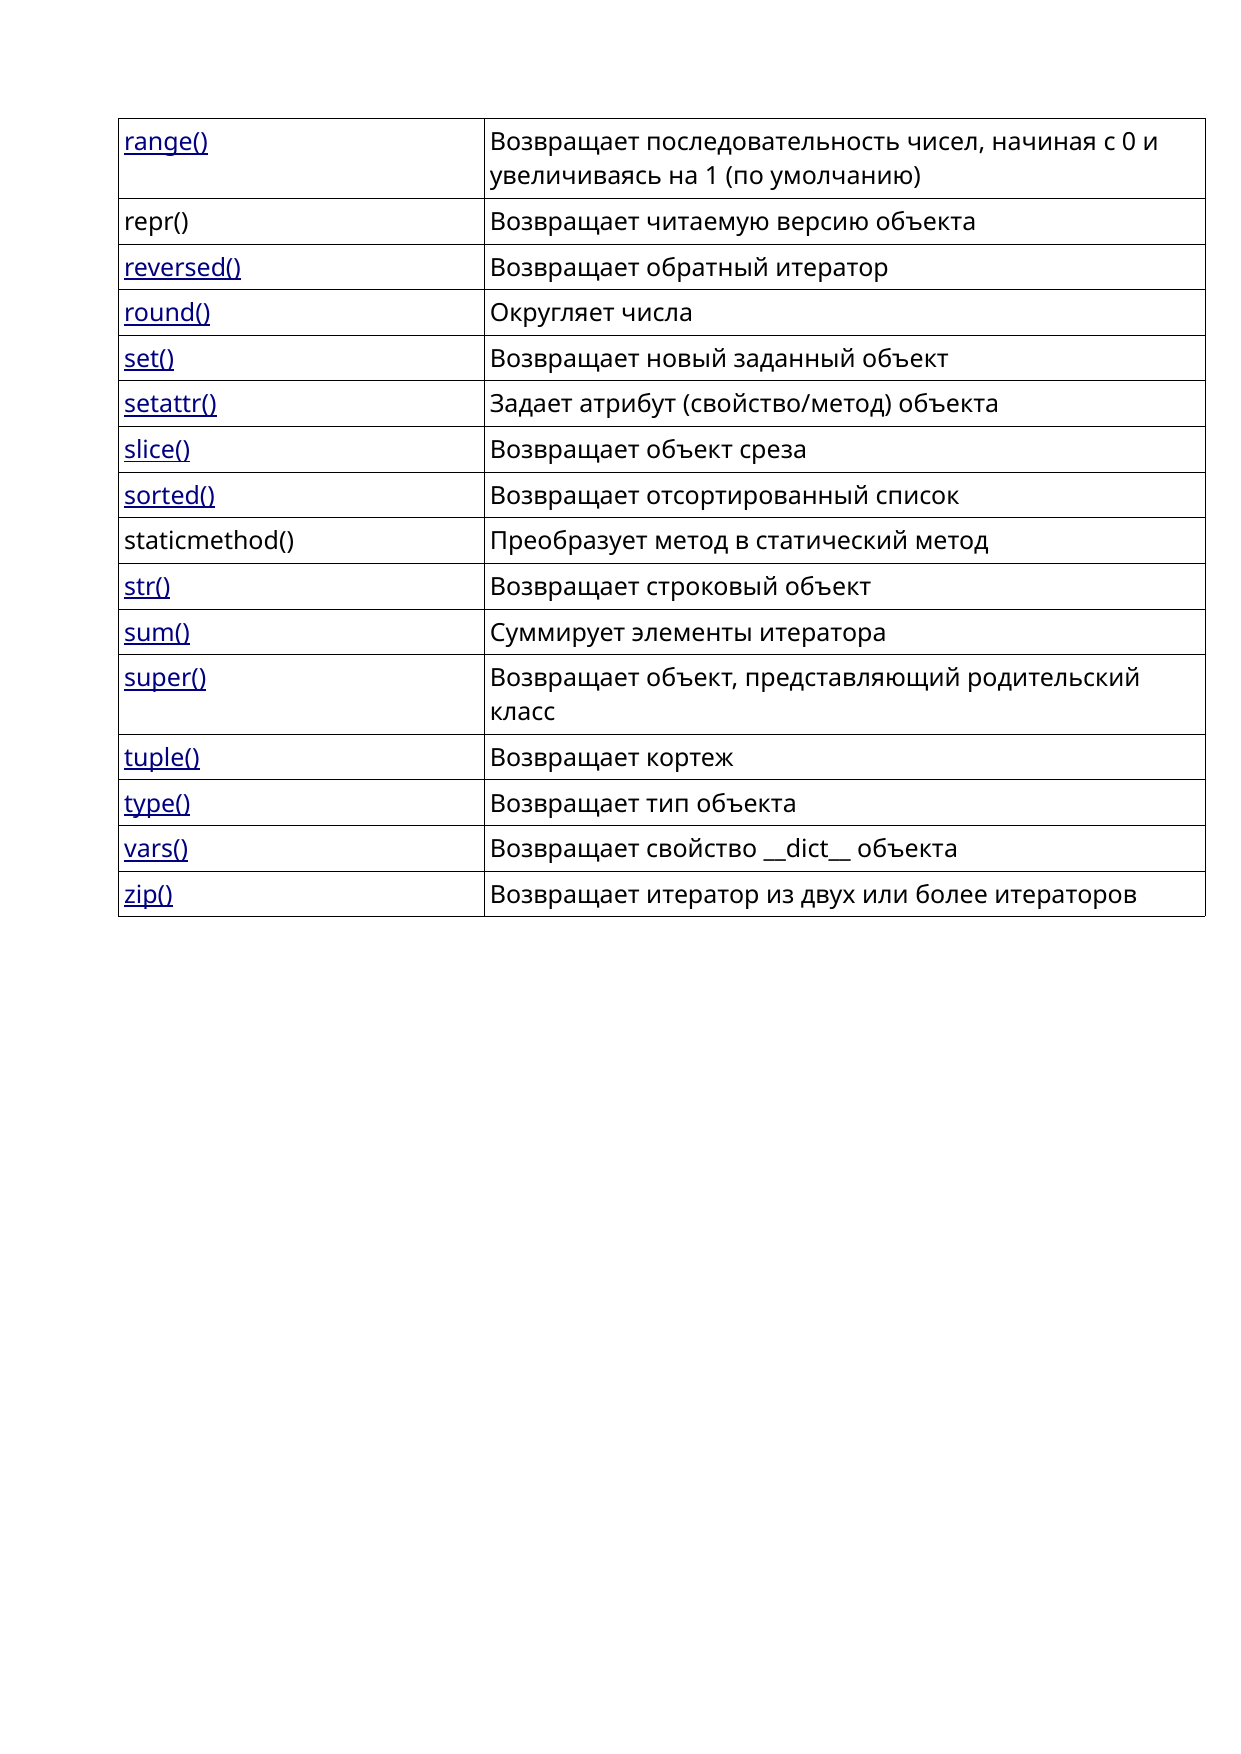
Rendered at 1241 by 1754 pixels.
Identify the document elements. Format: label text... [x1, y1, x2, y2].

table_cell staticmethod() [119, 518, 484, 563]
table_cell Возвращает читаемую версию объекта [485, 199, 1205, 243]
table_cell Возвращает отсортированный список [485, 473, 1205, 517]
table_cell Суммирует элементы итератора [485, 610, 1205, 654]
table_cell Возвращает свойство __dict__ объекта [485, 826, 1205, 871]
table_cell Округляет числа [485, 290, 1205, 335]
table_cell Возвращает тип объекта [485, 780, 1205, 825]
table_cell Возвращает объект, представляющий родительский класс [485, 655, 1205, 734]
table_cell reversed() [119, 245, 484, 289]
table_cell tuple() [119, 735, 484, 779]
table_cell repr() [119, 199, 484, 243]
table_cell str() [119, 564, 484, 608]
table_cell round() [119, 290, 484, 335]
table_cell Преобразует метод в статический метод [485, 518, 1205, 563]
table_cell Возвращает кортеж [485, 735, 1205, 779]
table_cell zip() [119, 872, 484, 916]
table_cell Задает атрибут (свойство/метод) объекта [485, 381, 1205, 426]
table_cell sum() [119, 610, 484, 654]
table_cell sorted() [119, 473, 484, 517]
table_cell Возвращает объект среза [485, 427, 1205, 472]
table_cell vars() [119, 826, 484, 871]
table_cell Возвращает обратный итератор [485, 245, 1205, 289]
table_cell slice() [119, 427, 484, 472]
table_cell Возвращает последовательность чисел, начиная с 0 и увеличиваясь на 1 (по умолчанию) [485, 119, 1205, 198]
table_cell set() [119, 336, 484, 380]
table_cell Возвращает новый заданный объект [485, 336, 1205, 380]
table_cell type() [119, 780, 484, 825]
table_cell range() [119, 119, 484, 198]
table_cell Возвращает строковый объект [485, 564, 1205, 608]
table_cell setattr() [119, 381, 484, 426]
table_cell super() [119, 655, 484, 734]
table_cell Возвращает итератор из двух или более итераторов [485, 872, 1205, 916]
